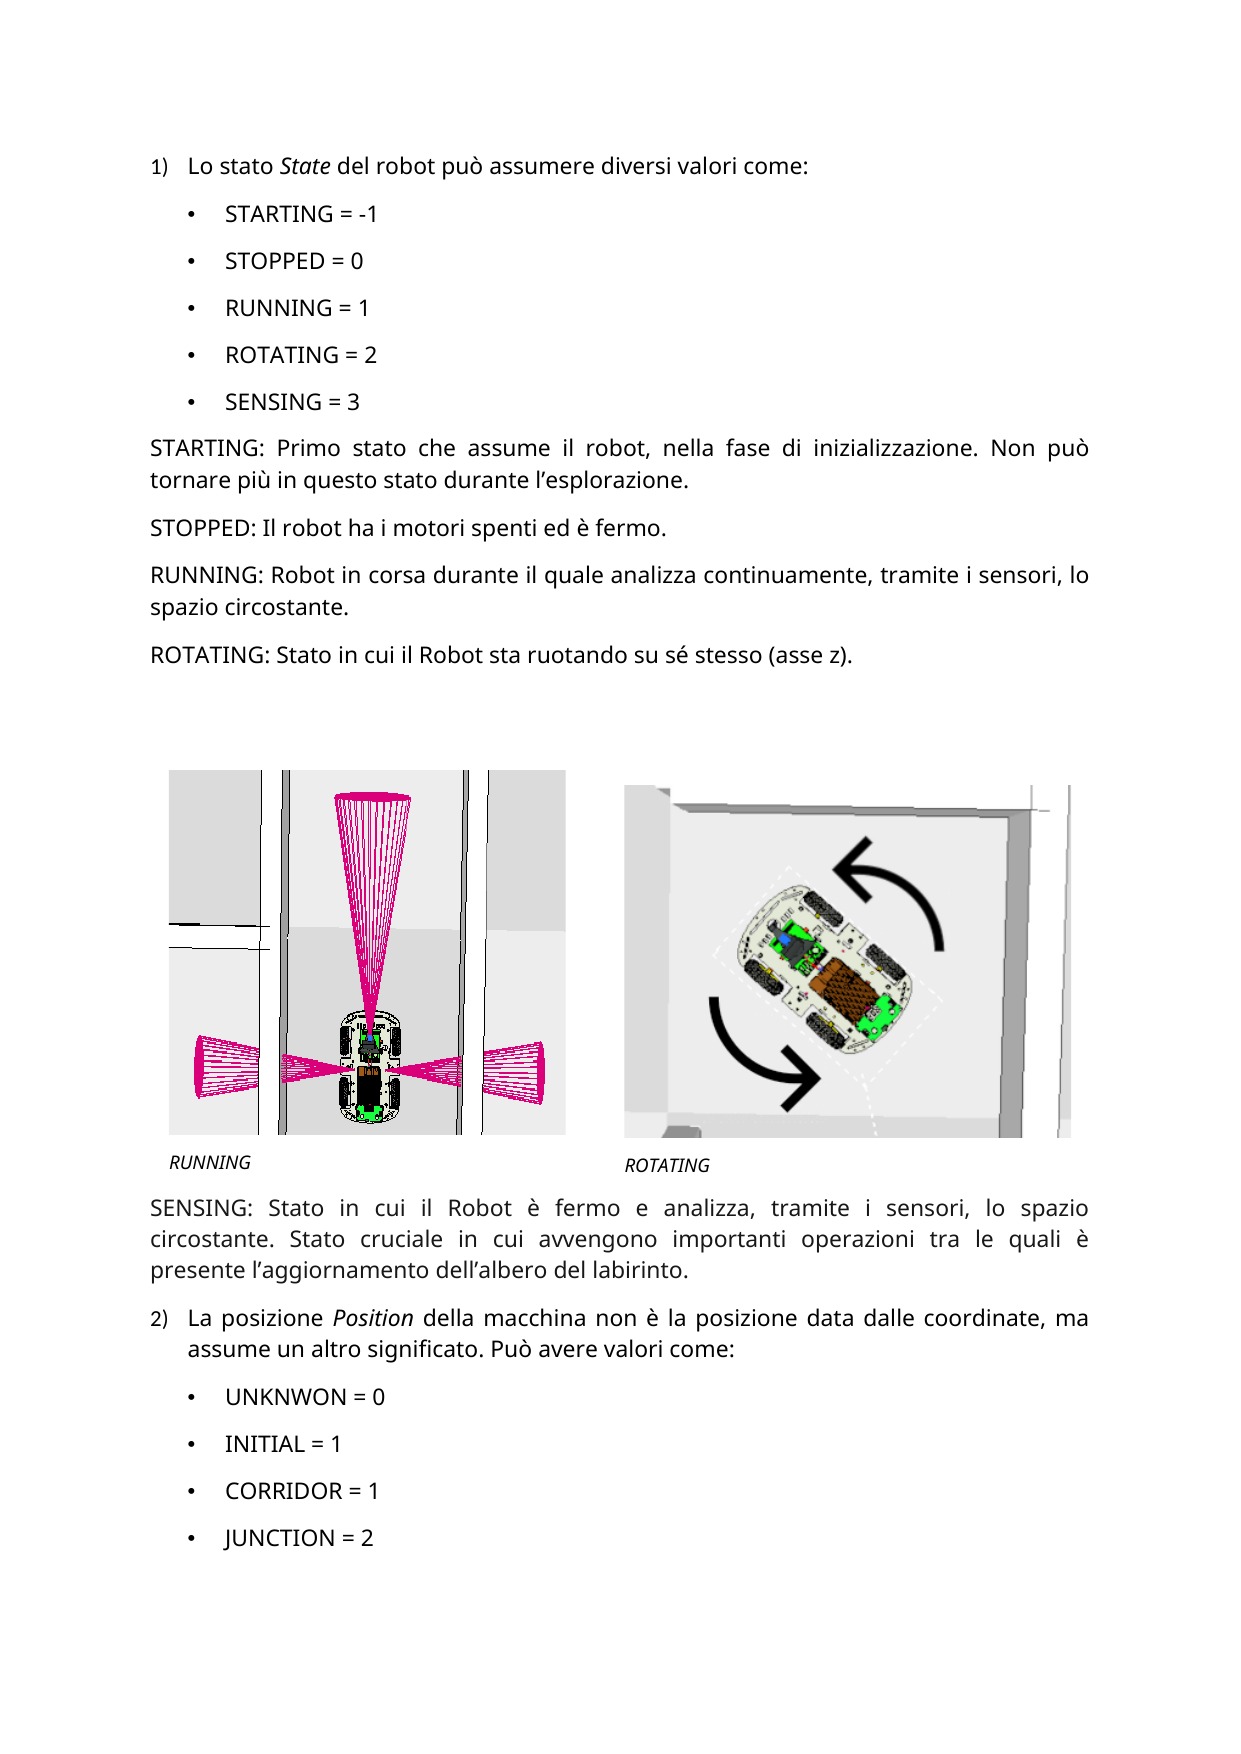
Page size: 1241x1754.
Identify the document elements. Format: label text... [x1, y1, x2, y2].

list STARTING: Primo stato che assume il robot, nella fase di inizializzazione. Non può tornare più in questo stato durante l’esplorazione. [150, 432, 1090, 495]
list CORRIDOR = 1 [187, 1475, 1090, 1506]
list ROTATING = 2 [187, 338, 1090, 370]
list STARTING = -1 [187, 198, 1090, 229]
text RUNNING: Robot in corsa durante il quale analizza continuamente, tramite i sensori, lo spazio circostante. [150, 559, 1090, 622]
text RUNNING [169, 1135, 566, 1175]
picture [168, 770, 566, 1135]
text SENSING: Stato in cui il Robot è fermo e analizza, tramite i sensori, lo spazio circostante. Stato cruciale in cui avvengono importanti operazioni tra le quali è presente l’aggiornamento dell’albero del labirinto. [150, 1070, 1090, 1285]
list La posizione Position della macchina non è la posizione data dalle coordinate, ma assume un altro significato. Può avere valori come: [150, 1302, 1090, 1364]
list JUNCTION = 2 [187, 1522, 1090, 1553]
list UNKNWON = 0 [187, 1381, 1090, 1412]
list SENSING = 3 [187, 385, 1090, 417]
text ROTATING [624, 1138, 1071, 1178]
list Lo stato State del robot può assumere diversi valori come: [150, 150, 1090, 181]
list STOPPED = 0 [187, 245, 1090, 276]
list INITIAL = 1 [187, 1428, 1090, 1459]
text ROTATING: Stato in cui il Robot sta ruotando su sé stesso (asse z). [150, 638, 1090, 670]
list RUNNING = 1 [187, 292, 1090, 323]
picture [624, 785, 1072, 1138]
text STOPPED: Il robot ha i motori spenti ed è fermo. [150, 511, 1090, 543]
